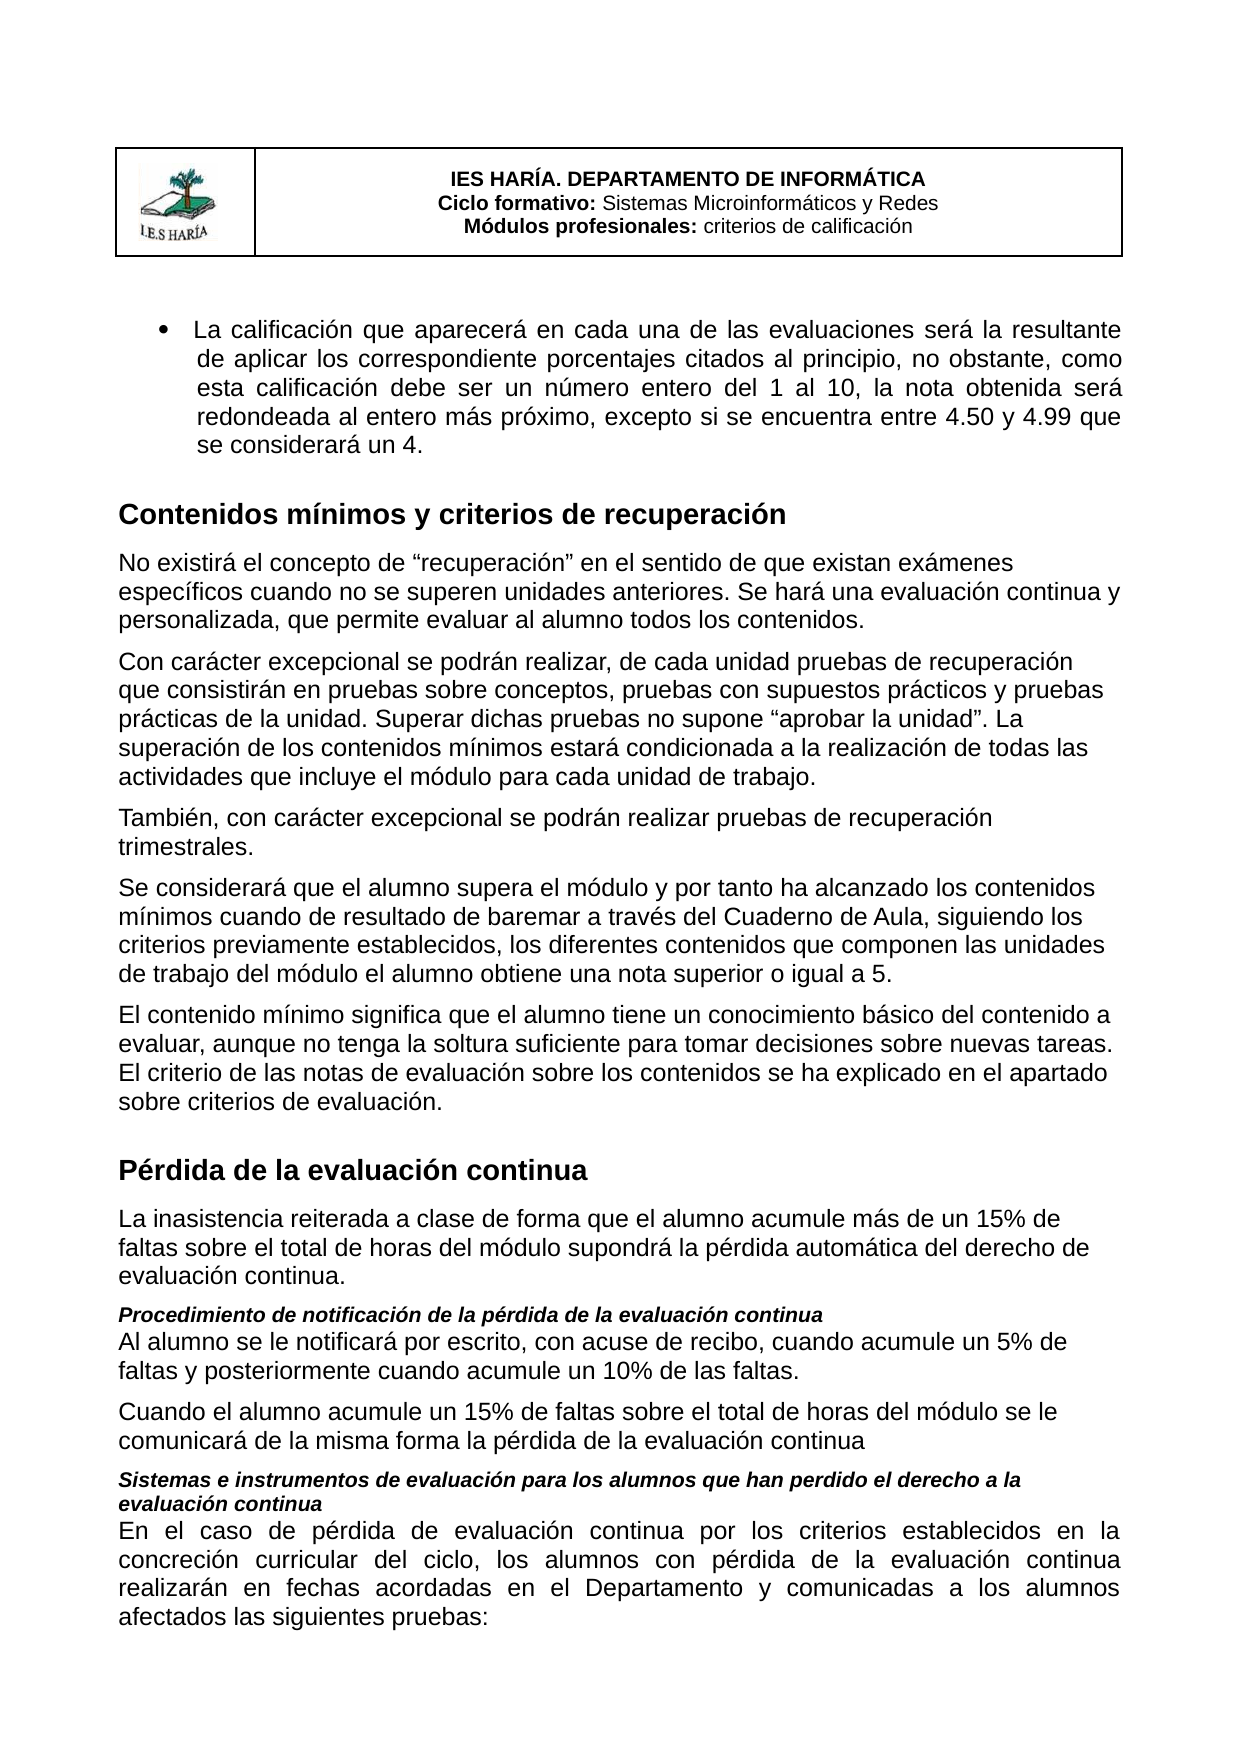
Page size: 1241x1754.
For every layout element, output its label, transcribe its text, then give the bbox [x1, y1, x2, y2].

text Al alumno se le notificará por escrito, con acuse de recibo, cuando acumule un 5% de faltas y posteriormente cuando acumule un 10% de las faltas. [118, 1327, 1122, 1384]
subtitle Procedimiento de notificación de la pérdida de la evaluación continua [118, 1302, 1122, 1327]
subtitle Sistemas e instrumentos de evaluación para los alumnos que han perdido el derecho a la evaluación continua [118, 1467, 1122, 1516]
text Con carácter excepcional se podrán realizar, de cada unidad pruebas de recuperación que consistirán en pruebas sobre conceptos, pruebas con supuestos prácticos y pruebas prácticas de la unidad. Superar dichas pruebas no supone “aprobar la unidad”. La superación de los contenidos mínimos estará condicionada a la realización de todas las actividades que incluye el módulo para cada unidad de trabajo. [118, 646, 1122, 790]
text Se considerará que el alumno supera el módulo y por tanto ha alcanzado los contenidos mínimos cuando de resultado de baremar a través del Cuaderno de Aula, siguiendo los criterios previamente establecidos, los diferentes contenidos que componen las unidades de trabajo del módulo el alumno obtiene una nota superior o igual a 5. [118, 873, 1122, 988]
subtitle Contenidos mínimos y criterios de recuperación [118, 497, 1122, 530]
list La calificación que aparecerá en cada una de las evaluaciones será la resultante de aplicar los correspondiente porcentajes citados al principio, no obstante, como esta calificación debe ser un número entero del 1 al 10, la nota obtenida será redondeada al entero más próximo, excepto si se encuentra entre 4.50 y 4.99 que se considerará un 4. [159, 315, 1122, 459]
picture [138, 163, 218, 241]
text No existirá el concepto de “recuperación” en el sentido de que existan exámenes específicos cuando no se superen unidades anteriores. Se hará una evaluación continua y personalizada, que permite evaluar al alumno todos los contenidos. [118, 548, 1122, 634]
text La inasistencia reiterada a clase de forma que el alumno acumule más de un 15% de faltas sobre el total de horas del módulo supondrá la pérdida automática del derecho de evaluación continua. [118, 1204, 1122, 1290]
text En el caso de pérdida de evaluación continua por los criterios establecidos en la concreción curricular del ciclo, los alumnos con pérdida de la evaluación continua realizarán en fechas acordadas en el Departamento y comunicadas a los alumnos afectados las siguientes pruebas: [118, 1516, 1122, 1631]
subtitle Pérdida de la evaluación continua [118, 1153, 1122, 1186]
text El contenido mínimo significa que el alumno tiene un conocimiento básico del contenido a evaluar, aunque no tenga la soltura suficiente para tomar decisiones sobre nuevas tareas. El criterio de las notas de evaluación sobre los contenidos se ha explicado en el apartado sobre criterios de evaluación. [118, 1000, 1122, 1115]
text Cuando el alumno acumule un 15% de faltas sobre el total de horas del módulo se le comunicará de la misma forma la pérdida de la evaluación continua [118, 1397, 1122, 1454]
text También, con carácter excepcional se podrán realizar pruebas de recuperación trimestrales. [118, 803, 1122, 860]
